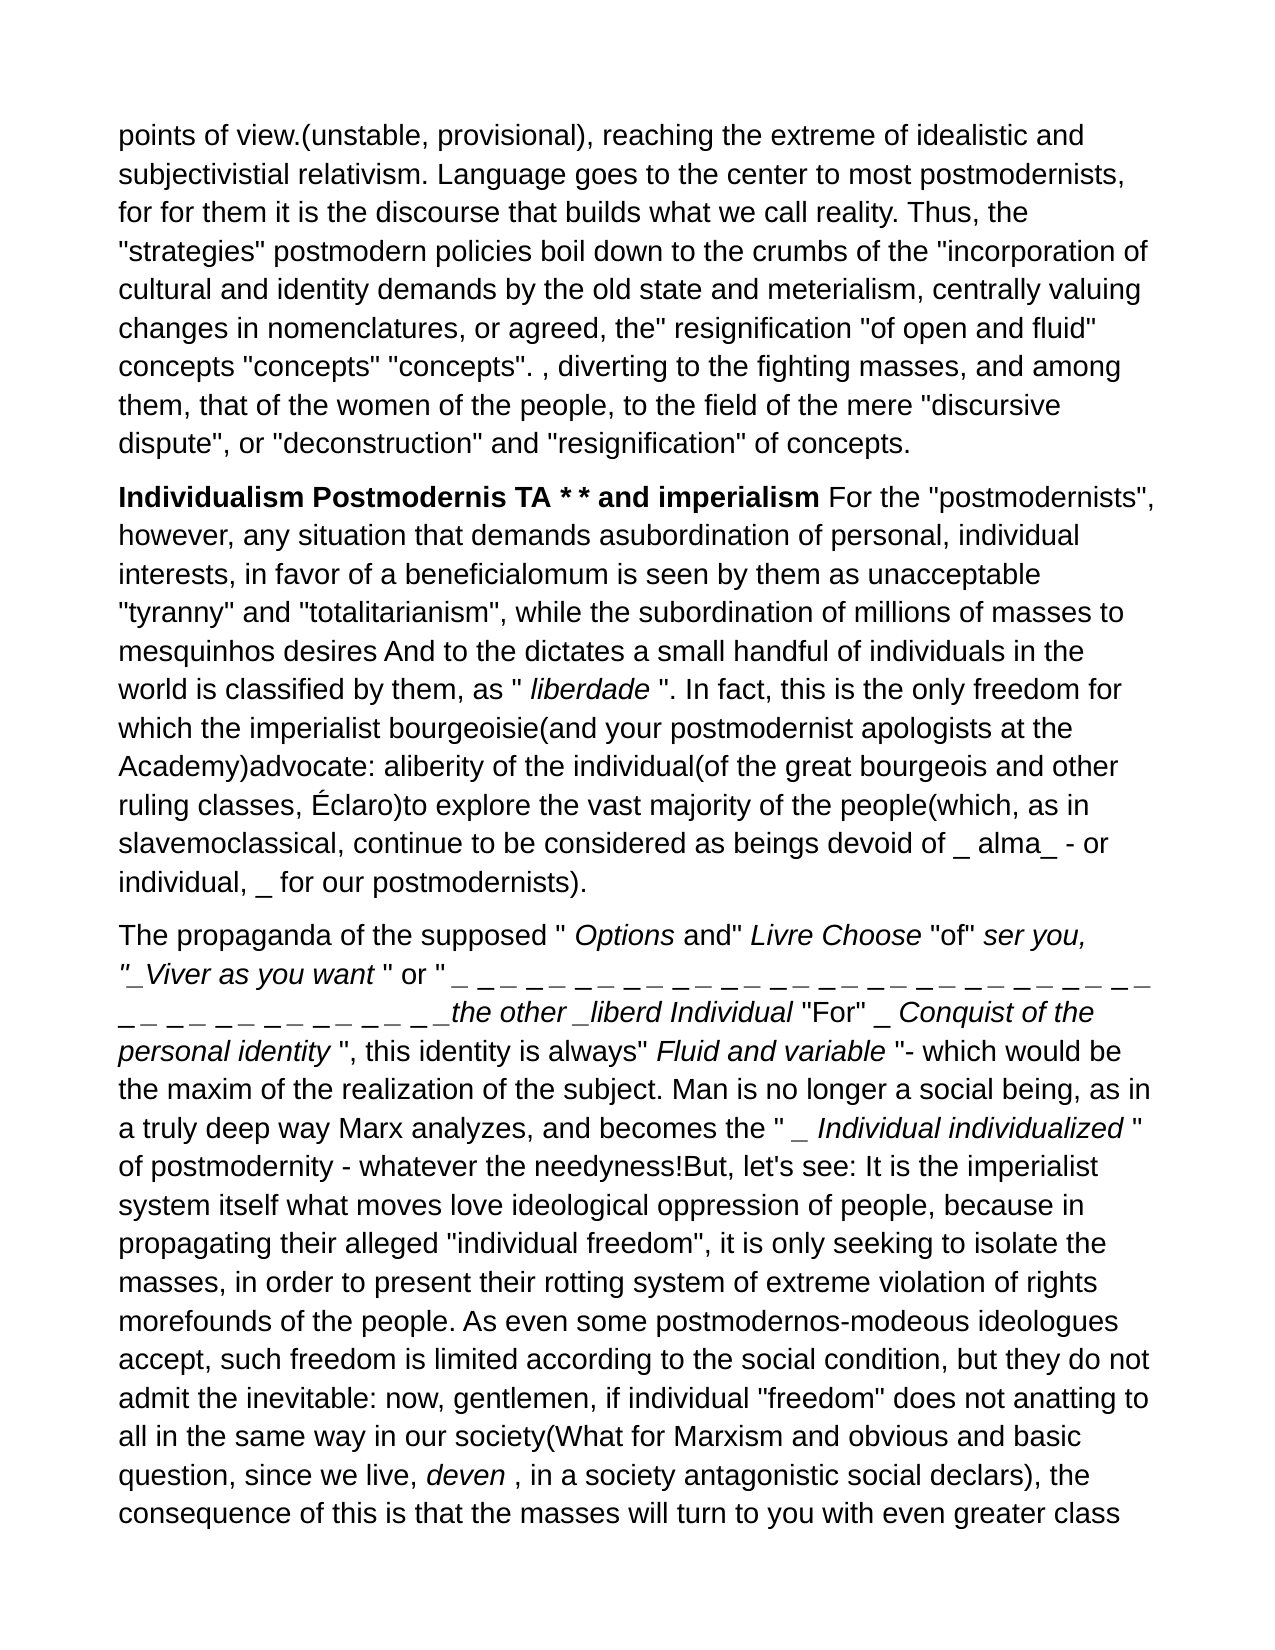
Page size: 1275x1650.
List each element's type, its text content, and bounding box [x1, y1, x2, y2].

text points of view.(unstable, provisional), reaching the extreme of idealistic and subjectivistial relativism. Language goes to the center to most postmodernists, for for them it is the discourse that builds what we call reality. Thus, the "strategies" postmodern policies boil down to the crumbs of the "incorporation of cultural and identity demands by the old state and meterialism, centrally valuing changes in nomenclatures, or agreed, the" resignification "of open and fluid" concepts "concepts" "concepts". , diverting to the fighting masses, and among them, that of the women of the people, to the field of the mere "discursive dispute", or "deconstruction" and "resignification" of concepts. [118, 118, 1157, 460]
text The propaganda of the supposed " Options and" Livre Choose "of" ser you, "_Viver as you want " or " _ _ _ _ _ _ _ _ _ _ _ _ _ _ _ _ _ _ _ _ _ _ _ _ _ _ _ _ _ _ _ _ _ _ _ _ _ _ _ _ _ _ _the other _liberd Individual "For" _ Conquist of the personal identity ", this identity is always" Fluid and variable "- which would be the maxim of the realization of the subject. Man is no longer a social being, as in a truly deep way Marx analyzes, and becomes the " _ Individual individualized " of postmodernity - whatever the needyness!But, let's see: It is the imperialist system itself what moves love ideological oppression of people, because in propagating their alleged "individual freedom", it is only seeking to isolate the masses, in order to present their rotting system of extreme violation of rights morefounds of the people. As even some postmodernos-modeous ideologues accept, such freedom is limited according to the social condition, but they do not admit the inevitable: now, gentlemen, if individual "freedom" does not anatting to all in the same way in our society(What for Marxism and obvious and basic question, since we live, deven , in a society antagonistic social declars), the consequence of this is that the masses will turn to you with even greater class [118, 918, 1157, 1530]
text Individualism Postmodernis TA * * and imperialism For the "postmodernists", however, any situation that demands asubordination of personal, individual interests, in favor of a beneficialomum is seen by them as unacceptable "tyranny" and "totalitarianism", while the subordination of millions of masses to mesquinhos desires And to the dictates a small handful of individuals in the world is classified by them, as " liberdade ". In fact, this is the only freedom for which the imperialist bourgeoisie(and your postmodernist apologists at the Academy)advocate: aliberity of the individual(of the great bourgeois and other ruling classes, Éclaro)to explore the vast majority of the people(which, as in slavemoclassical, continue to be considered as beings devoid of _ alma_ - or individual, _ for our postmodernists). [118, 479, 1157, 898]
